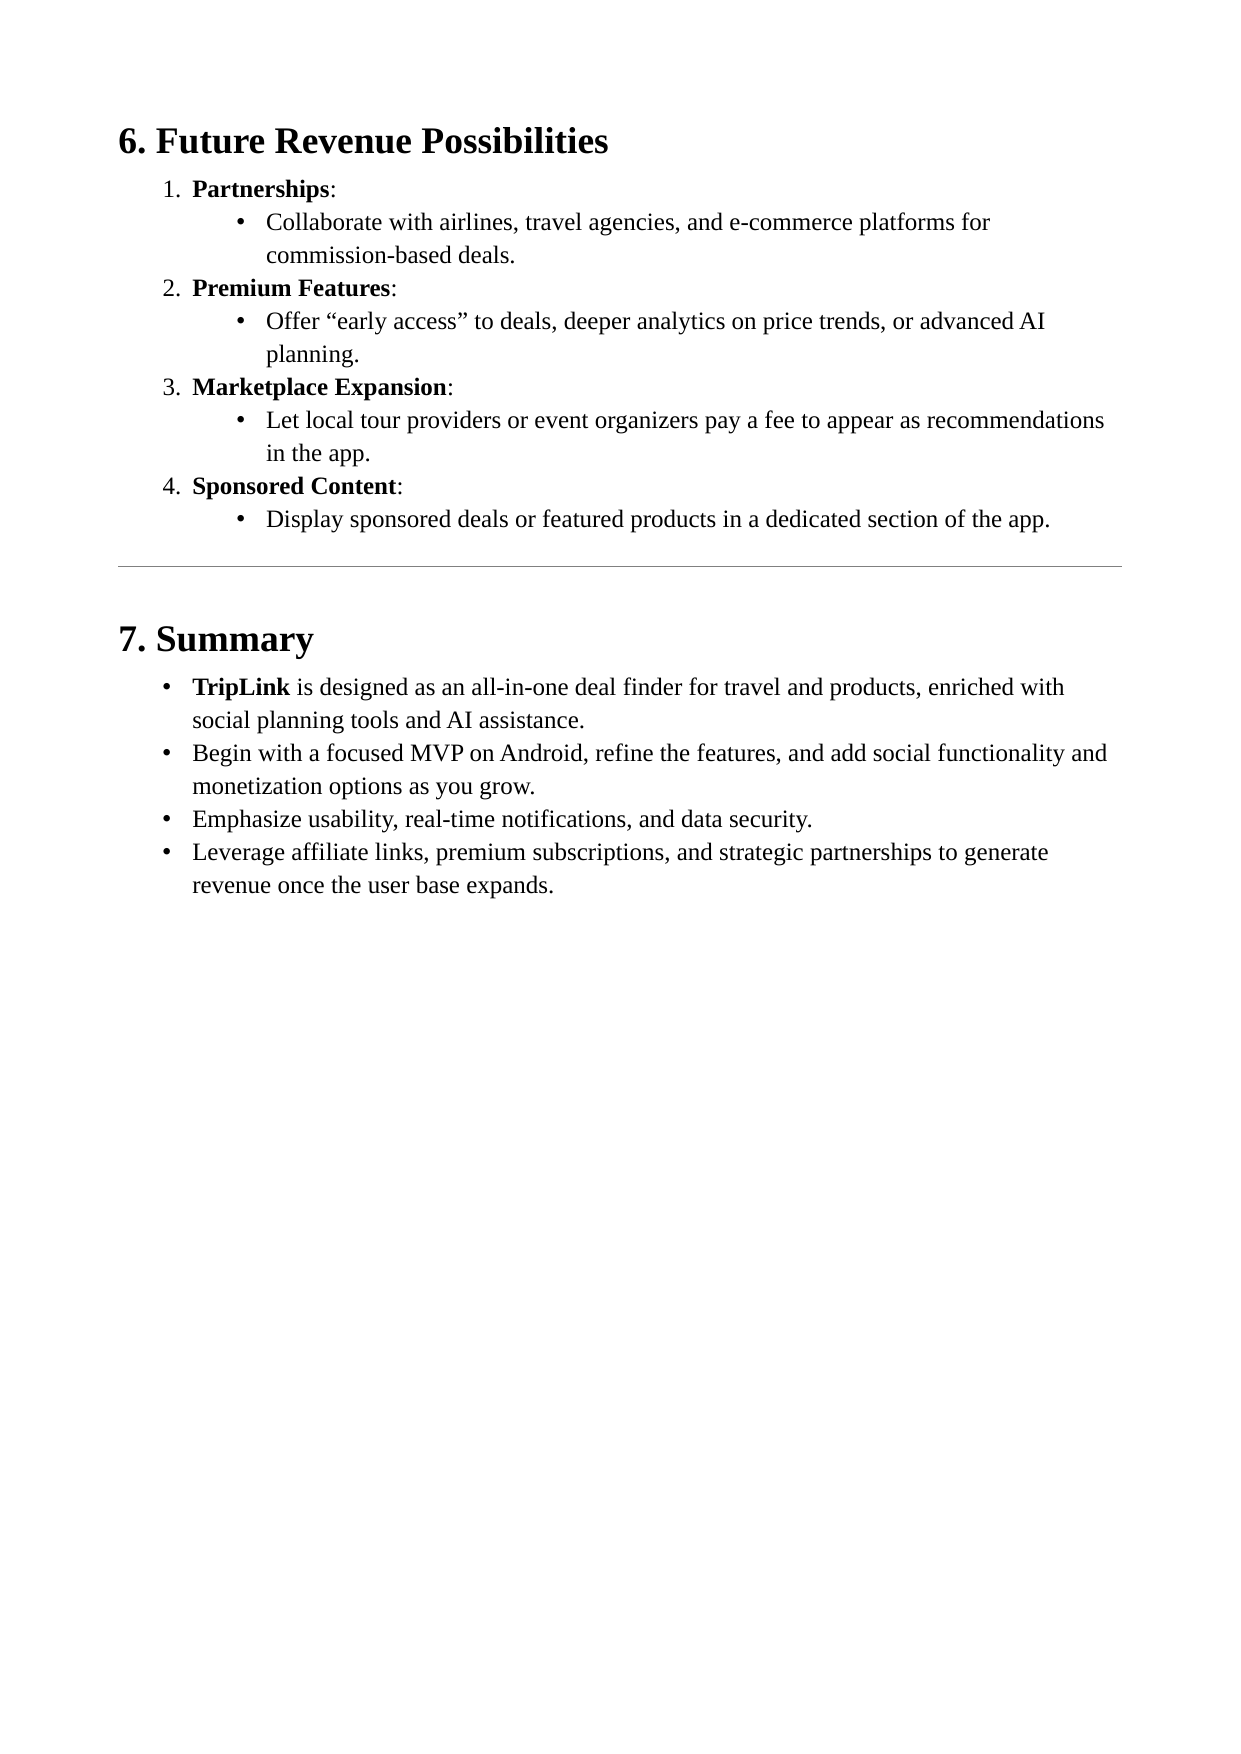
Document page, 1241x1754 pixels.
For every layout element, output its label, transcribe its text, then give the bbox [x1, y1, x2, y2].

list Premium Features: [162, 273, 1122, 302]
list Begin with a focused MVP on Android, refine the features, and add social functionality and monetization options as you grow. [162, 738, 1122, 800]
list Display sponsored deals or featured products in a dedicated section of the app. [236, 504, 1122, 533]
list Let local tour providers or event organizers pay a fee to appear as recommendations in the app. [236, 405, 1122, 467]
list Sponsored Content: [162, 471, 1122, 500]
list Offer “early access” to deals, deeper analytics on price trends, or advanced AI planning. [236, 306, 1122, 368]
list Marketplace Expansion: [162, 372, 1122, 401]
list TripLink is designed as an all-in-one deal finder for travel and products, enriched with social planning tools and AI assistance. [162, 672, 1122, 734]
list Collaborate with airlines, travel agencies, and e-commerce platforms for commission-based deals. [236, 207, 1122, 268]
subtitle 7. Summary [118, 617, 1122, 660]
subtitle 6. Future Revenue Possibilities [118, 118, 1122, 161]
list Leverage affiliate links, premium subscriptions, and strategic partnerships to generate revenue once the user base expands. [162, 837, 1122, 899]
list Partnerships: [162, 174, 1122, 202]
list Emphasize usability, real-time notifications, and data security. [162, 804, 1122, 833]
